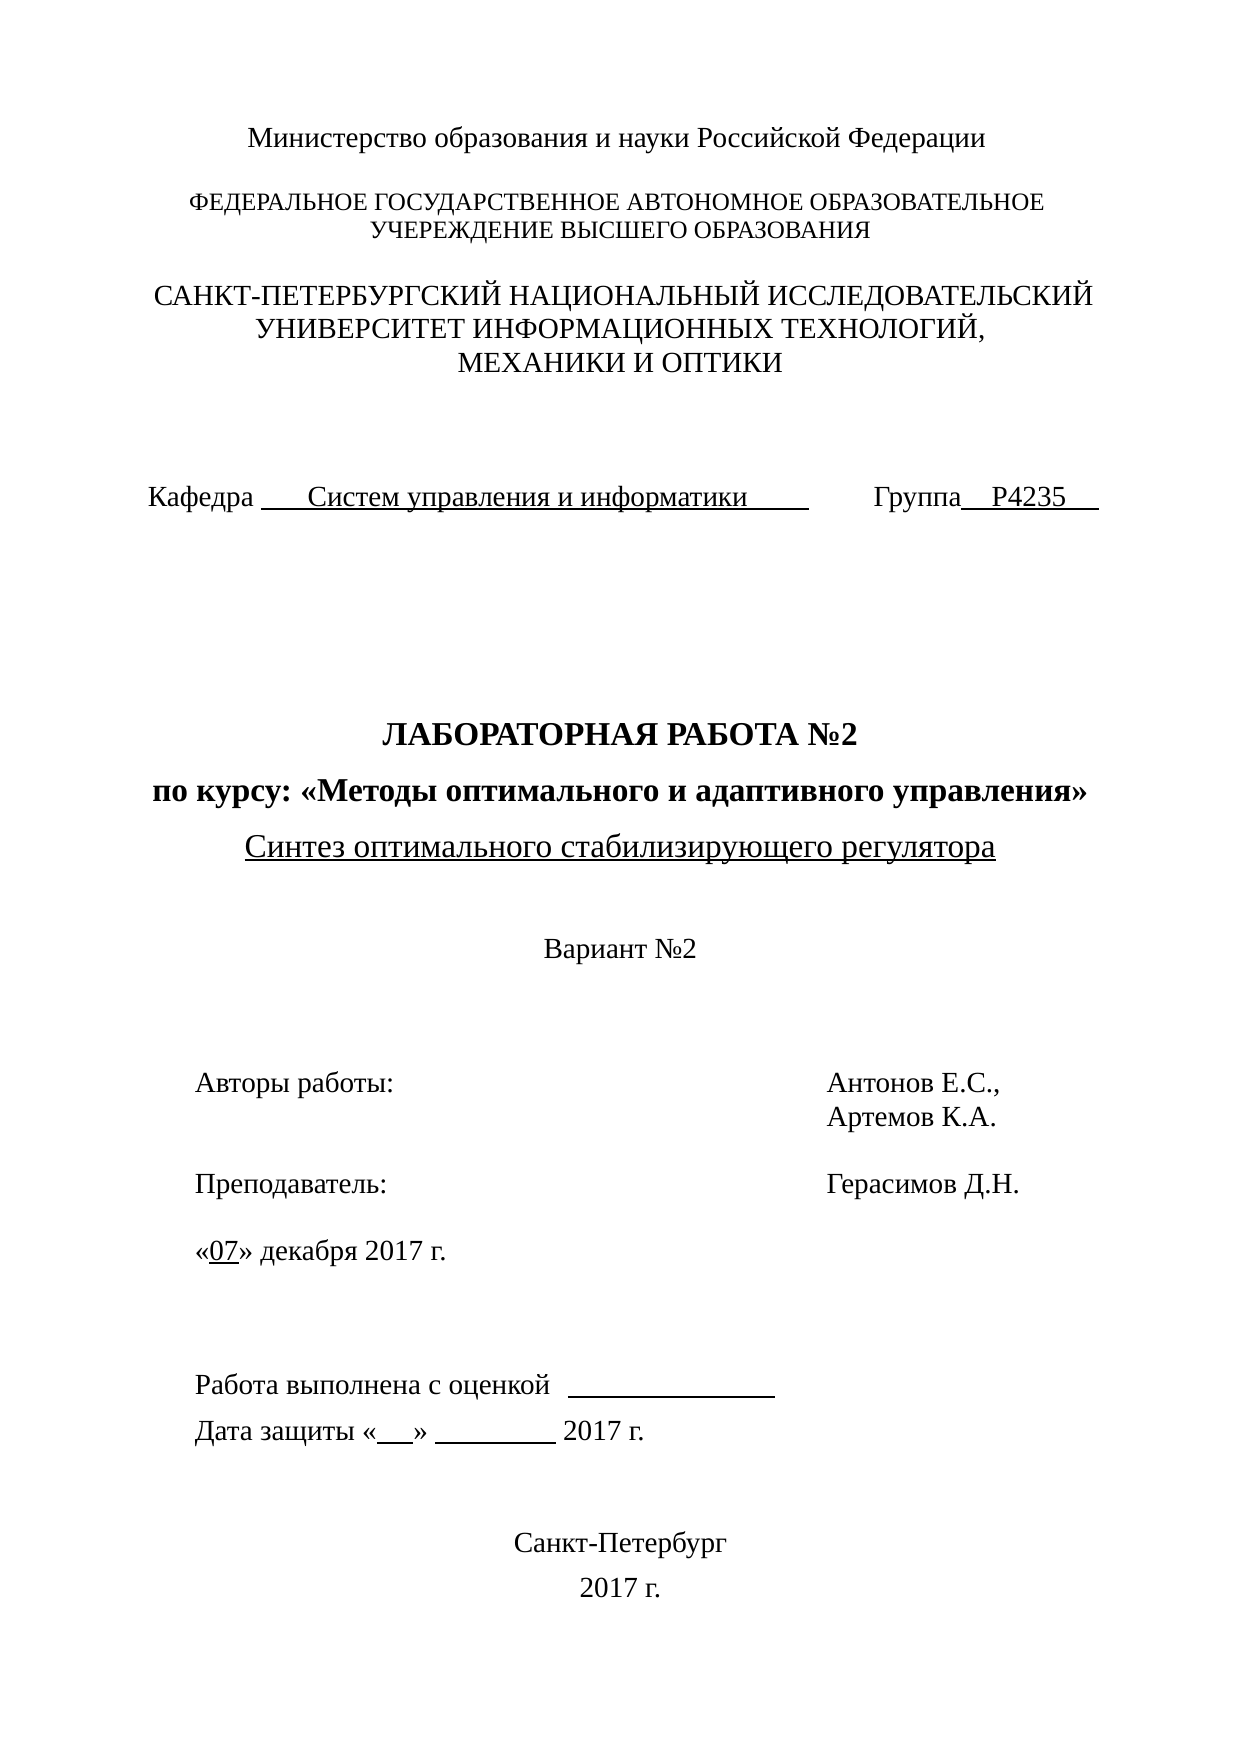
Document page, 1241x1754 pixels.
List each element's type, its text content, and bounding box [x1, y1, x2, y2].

text Авторы работы: Антонов Е.С., [118, 1066, 1122, 1099]
text Артемов К.А. [118, 1099, 1122, 1133]
text по курсу: «Методы оптимального и адаптивного управления» [118, 770, 1122, 808]
text Кафедра Систем управления и информатики Группа P4235 [118, 479, 1122, 513]
text САНКТ-ПЕТЕРБУРГСКИЙ НАЦИОНАЛЬНЫЙ ИССЛЕДОВАТЕЛЬСКИЙ УНИВЕРСИТЕТ ИНФОРМАЦИОННЫХ ТЕХНОЛОГИЙ, МЕХАНИКИ И ОПТИКИ [118, 278, 1122, 378]
text Дата защиты « » 2017 г. [118, 1413, 1122, 1446]
text Синтез оптимального стабилизирующего регулятора [118, 826, 1122, 864]
text Вариант №2 [118, 931, 1122, 965]
text ФЕДЕРАЛЬНОЕ ГОСУДАРСТВЕННОЕ АВТОНОМНОЕ ОБРАЗОВАТЕЛЬНОЕ УЧЕРЕЖДЕНИЕ ВЫСШЕГО ОБРАЗОВАНИЯ [118, 187, 1122, 244]
text Преподаватель: Герасимов Д.Н. [118, 1166, 1122, 1200]
text ЛАБОРАТОРНАЯ РАБОТА №2 [118, 714, 1122, 752]
text «07» декабря 2017 г. [118, 1233, 1122, 1267]
text 2017 г. [118, 1571, 1122, 1604]
text Работа выполнена с оценкой [118, 1367, 1122, 1401]
text Санкт-Петербург [118, 1525, 1122, 1559]
text Министерство образования и науки Российской Федерации [118, 120, 1122, 153]
